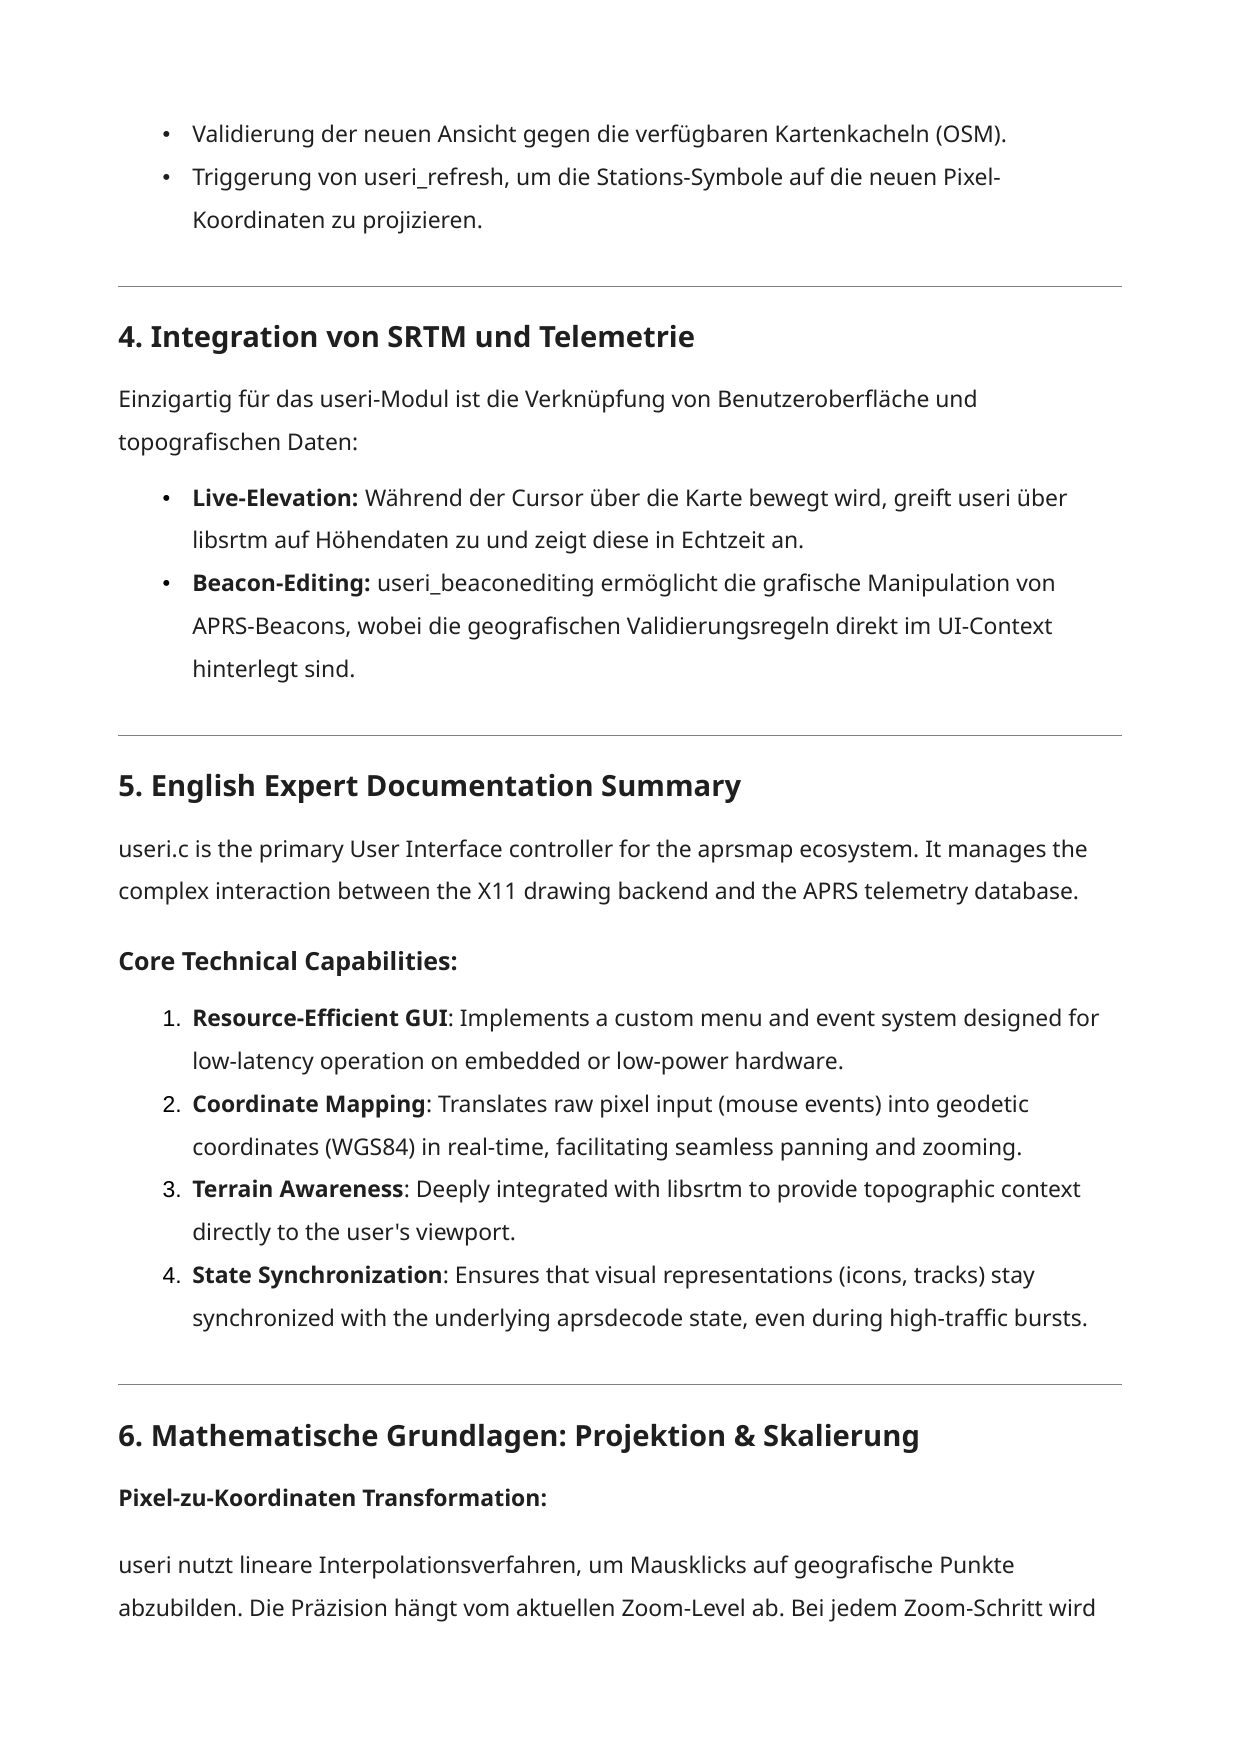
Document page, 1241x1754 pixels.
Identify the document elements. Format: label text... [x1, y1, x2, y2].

list Triggerung von useri_refresh, um die Stations-Symbole auf die neuen Pixel-Koordinaten zu projizieren. [162, 161, 1122, 235]
text useri nutzt lineare Interpolationsverfahren, um Mausklicks auf geografische Punkte abzubilden. Die Präzision hängt vom aktuellen Zoom-Level ab. Bei jedem Zoom-Schritt wird [118, 1549, 1122, 1623]
text Einzigartig für das useri-Modul ist die Verknüpfung von Benutzeroberfläche und topografischen Daten: [118, 383, 1122, 457]
list Resource-Efficient GUI: Implements a custom menu and event system designed for low-latency operation on embedded or low-power hardware. [162, 1002, 1122, 1076]
subtitle 6. Mathematische Grundlagen: Projektion & Skalierung [118, 1415, 1122, 1454]
subtitle 5. English Expert Documentation Summary [118, 766, 1122, 805]
list Terrain Awareness: Deeply integrated with libsrtm to provide topographic context directly to the user's viewport. [162, 1173, 1122, 1247]
list Validierung der neuen Ansicht gegen die verfügbaren Kartenkacheln (OSM). [162, 118, 1122, 149]
list Beacon-Editing: useri_beaconediting ermöglicht die grafische Manipulation von APRS-Beacons, wobei die geografischen Validierungsregeln direkt im UI-Context hinterlegt sind. [162, 567, 1122, 684]
subtitle 4. Integration von SRTM und Telemetrie [118, 317, 1122, 356]
list Live-Elevation: Während der Cursor über die Karte bewegt wird, greift useri über libsrtm auf Höhendaten zu und zeigt diese in Echtzeit an. [162, 482, 1122, 556]
text Pixel-zu-Koordinaten Transformation: [118, 1482, 1122, 1513]
text useri.c is the primary User Interface controller for the aprsmap ecosystem. It manages the complex interaction between the X11 drawing backend and the APRS telemetry database. [118, 832, 1122, 907]
list Coordinate Mapping: Translates raw pixel input (mouse events) into geodetic coordinates (WGS84) in real-time, facilitating seamless panning and zooming. [162, 1088, 1122, 1162]
subtitle Core Technical Capabilities: [118, 943, 1122, 977]
list State Synchronization: Ensures that visual representations (icons, tracks) stay synchronized with the underlying aprsdecode state, even during high-traffic bursts. [162, 1259, 1122, 1333]
